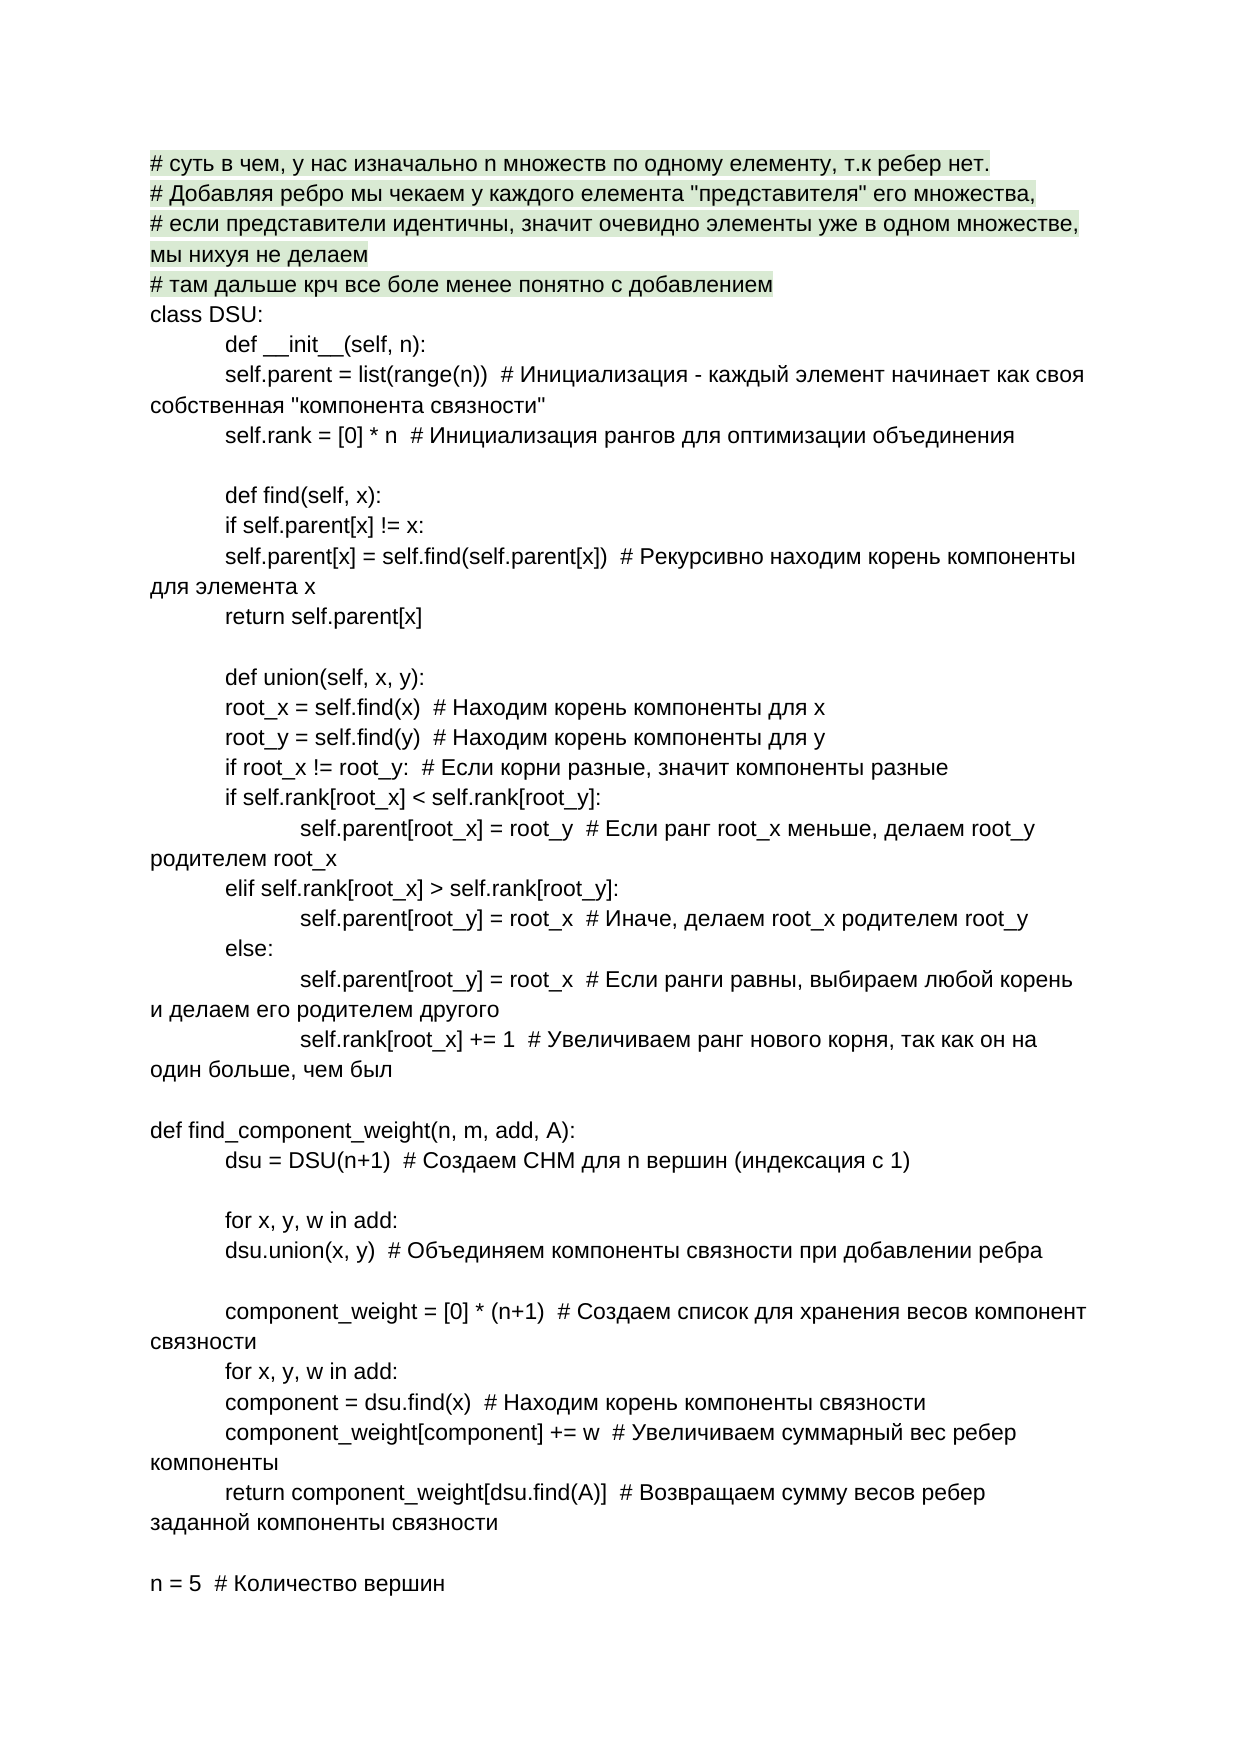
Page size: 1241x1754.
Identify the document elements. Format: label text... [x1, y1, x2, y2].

text if self.parent[x] != x: [150, 512, 1090, 539]
text # суть в чем, у нас изначально n множеств по одному елементу, т.к ребер нет. [150, 150, 1090, 176]
text else: [150, 935, 1090, 962]
text self.parent[root_x] = root_y # Если ранг root_x меньше, делаем root_y родителем root_x [150, 814, 1090, 871]
text # Добавляя ребро мы чекаем у каждого елемента "представителя" его множества, [150, 180, 1090, 207]
text self.rank = [0] * n # Инициализация рангов для оптимизации объединения [150, 422, 1090, 448]
text component_weight[component] += w # Увеличиваем суммарный вес ребер компоненты [150, 1419, 1090, 1475]
text elif self.rank[root_x] > self.rank[root_y]: [150, 875, 1090, 901]
text def find_component_weight(n, m, add, A): [150, 1117, 1090, 1143]
text if self.rank[root_x] < self.rank[root_y]: [150, 784, 1090, 811]
text self.rank[root_x] += 1 # Увеличиваем ранг нового корня, так как он на один больше, чем был [150, 1026, 1090, 1083]
text self.parent[x] = self.find(self.parent[x]) # Рекурсивно находим корень компоненты для элемента x [150, 543, 1090, 599]
text def __init__(self, n): [150, 331, 1090, 358]
text self.parent[root_y] = root_x # Иначе, делаем root_x родителем root_y [150, 905, 1090, 932]
text self.parent = list(range(n)) # Инициализация - каждый элемент начинает как своя собственная "компонента связности" [150, 361, 1090, 418]
text component = dsu.find(x) # Находим корень компоненты связности [150, 1388, 1090, 1415]
text return self.parent[x] [150, 603, 1090, 629]
text if root_x != root_y: # Если корни разные, значит компоненты разные [150, 754, 1090, 781]
text # там дальше крч все боле менее понятно с добавлением [150, 271, 1090, 297]
text root_y = self.find(y) # Находим корень компоненты для y [150, 724, 1090, 750]
text root_x = self.find(x) # Находим корень компоненты для x [150, 694, 1090, 720]
text dsu = DSU(n+1) # Создаем СНМ для n вершин (индексация с 1) [150, 1147, 1090, 1173]
text for x, y, w in add: [150, 1207, 1090, 1234]
text dsu.union(x, y) # Объединяем компоненты связности при добавлении ребра [150, 1237, 1090, 1264]
text self.parent[root_y] = root_x # Если ранги равны, выбираем любой корень и делаем его родителем другого [150, 966, 1090, 1022]
text def find(self, x): [150, 482, 1090, 509]
text return component_weight[dsu.find(A)] # Возвращаем сумму весов ребер заданной компоненты связности [150, 1479, 1090, 1536]
text for x, y, w in add: [150, 1358, 1090, 1385]
text n = 5 # Количество вершин [150, 1570, 1090, 1596]
text def union(self, x, y): [150, 663, 1090, 690]
text class DSU: [150, 301, 1090, 327]
text component_weight = [0] * (n+1) # Создаем список для хранения весов компонент связности [150, 1298, 1090, 1354]
text # если представители идентичны, значит очевидно элементы уже в одном множестве, мы нихуя не делаем [150, 210, 1090, 267]
